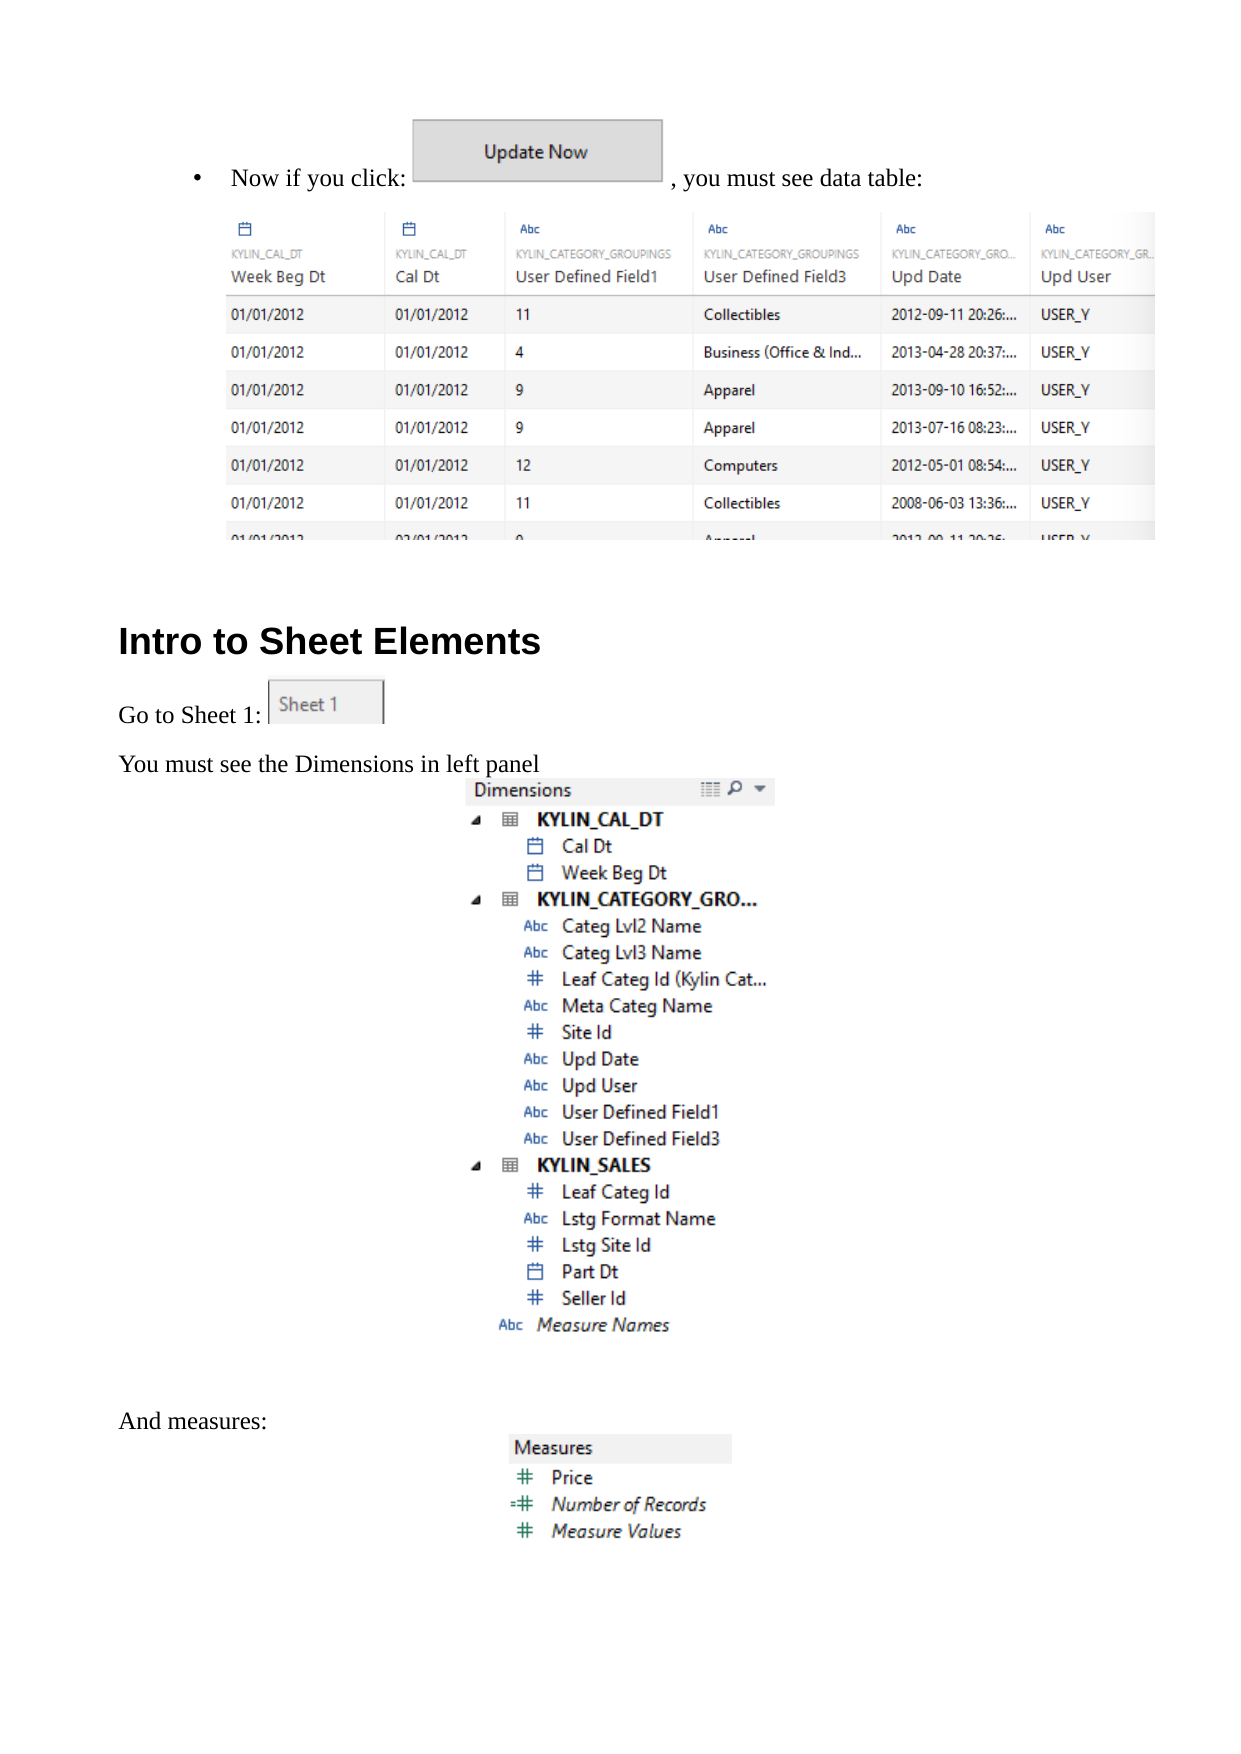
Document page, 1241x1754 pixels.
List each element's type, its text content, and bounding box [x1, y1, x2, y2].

picture [465, 778, 775, 1349]
picture [508, 1434, 732, 1565]
picture [226, 212, 1155, 540]
subtitle Intro to Sheet Elements [118, 619, 1122, 663]
picture [412, 118, 671, 187]
picture [268, 675, 386, 724]
text You must see the Dimensions in left panel [118, 749, 1122, 778]
text And measures: [118, 1406, 1122, 1435]
list Now if you click: , you must see data table: [193, 118, 1122, 192]
text Go to Sheet 1: [118, 675, 1122, 729]
